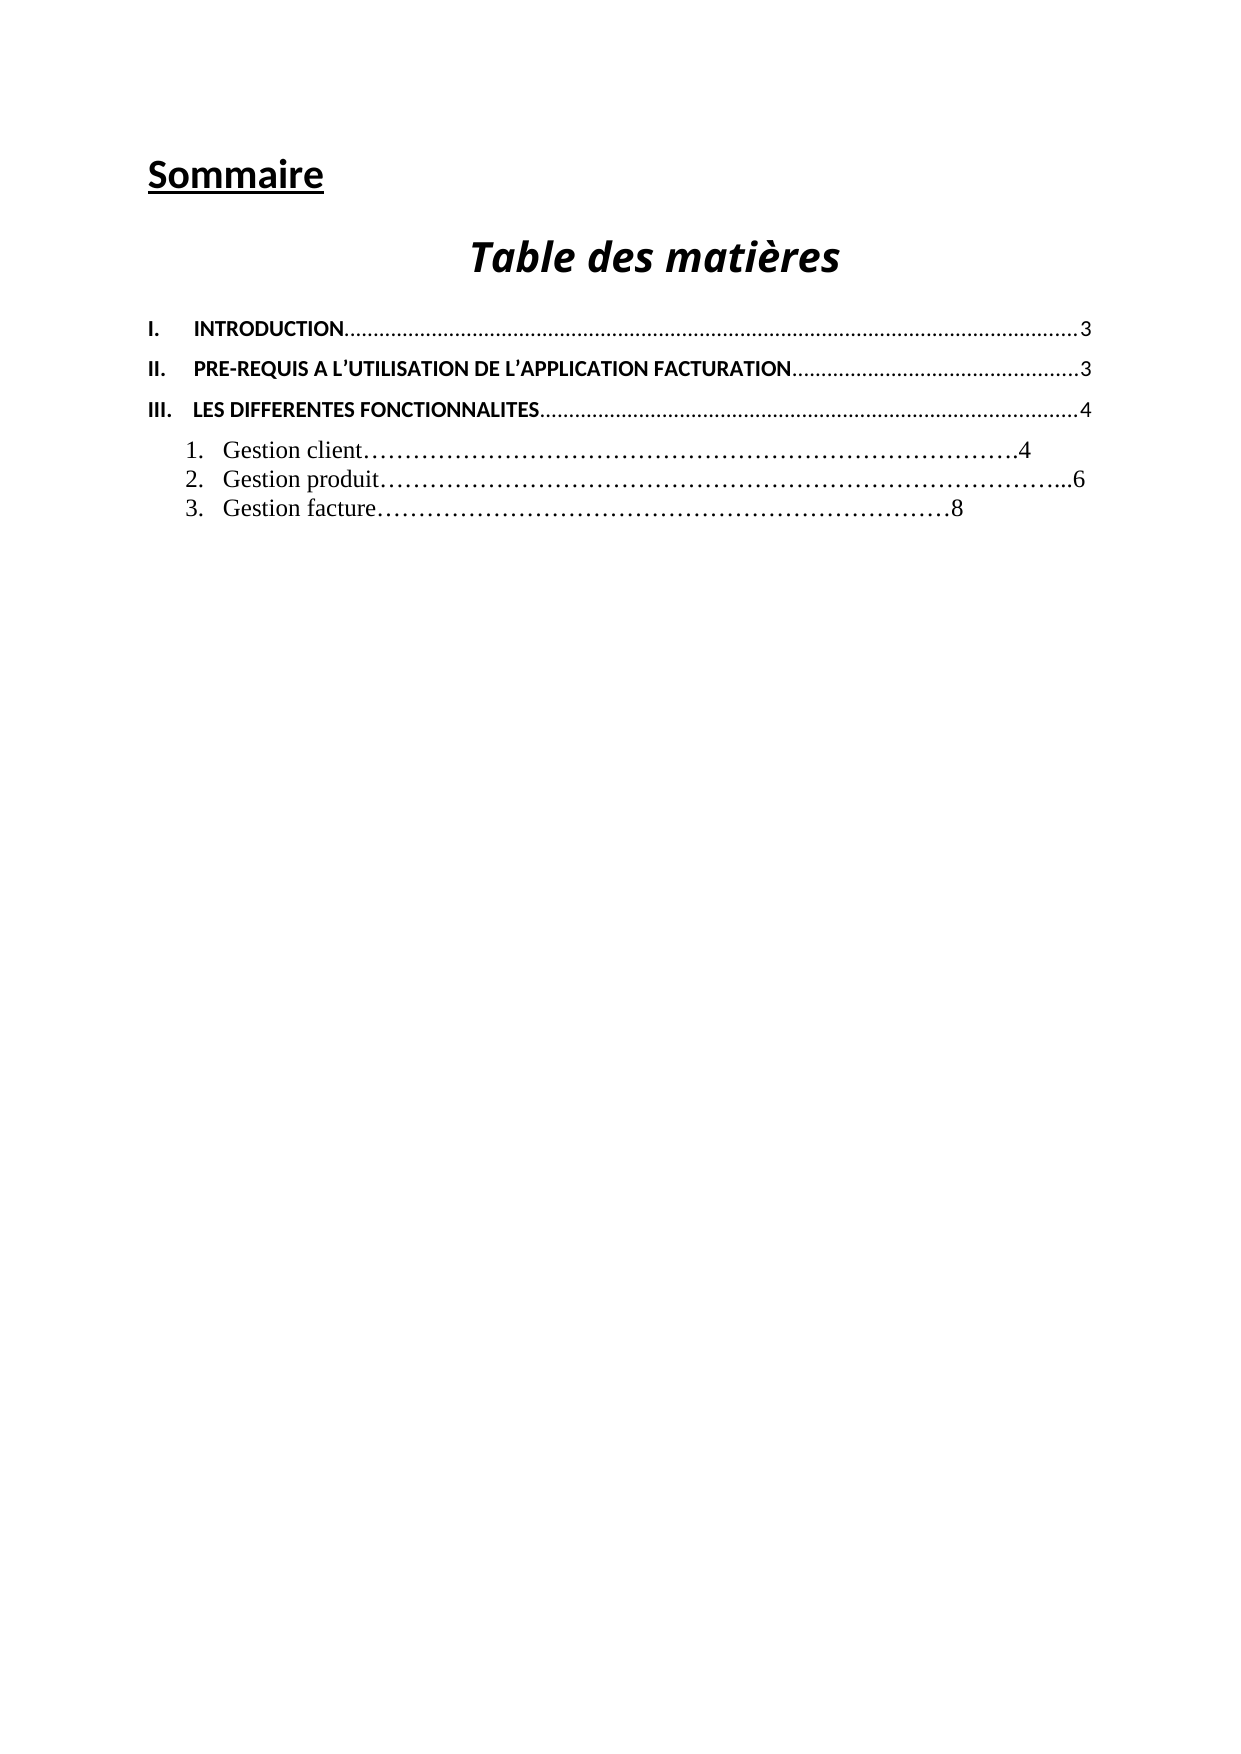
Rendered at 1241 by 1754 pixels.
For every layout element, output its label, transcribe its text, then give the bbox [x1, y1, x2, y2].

text I. INTRODUCTION 3 [148, 314, 1093, 342]
text II. PRE-REQUIS A L’UTILISATION DE L’APPLICATION FACTURATION 3 [148, 354, 1093, 382]
list Gestion client…………………………………………………………………….4 [185, 436, 1093, 464]
text Sommaire [148, 148, 1093, 198]
text III. LES DIFFERENTES FONCTIONNALITES 4 [148, 395, 1093, 423]
list Gestion produit………………………………………………………………………...6 [185, 464, 1093, 493]
subtitle Table des matières [221, 227, 1093, 284]
list Gestion facture……………………………………………………………8 [185, 493, 1093, 522]
